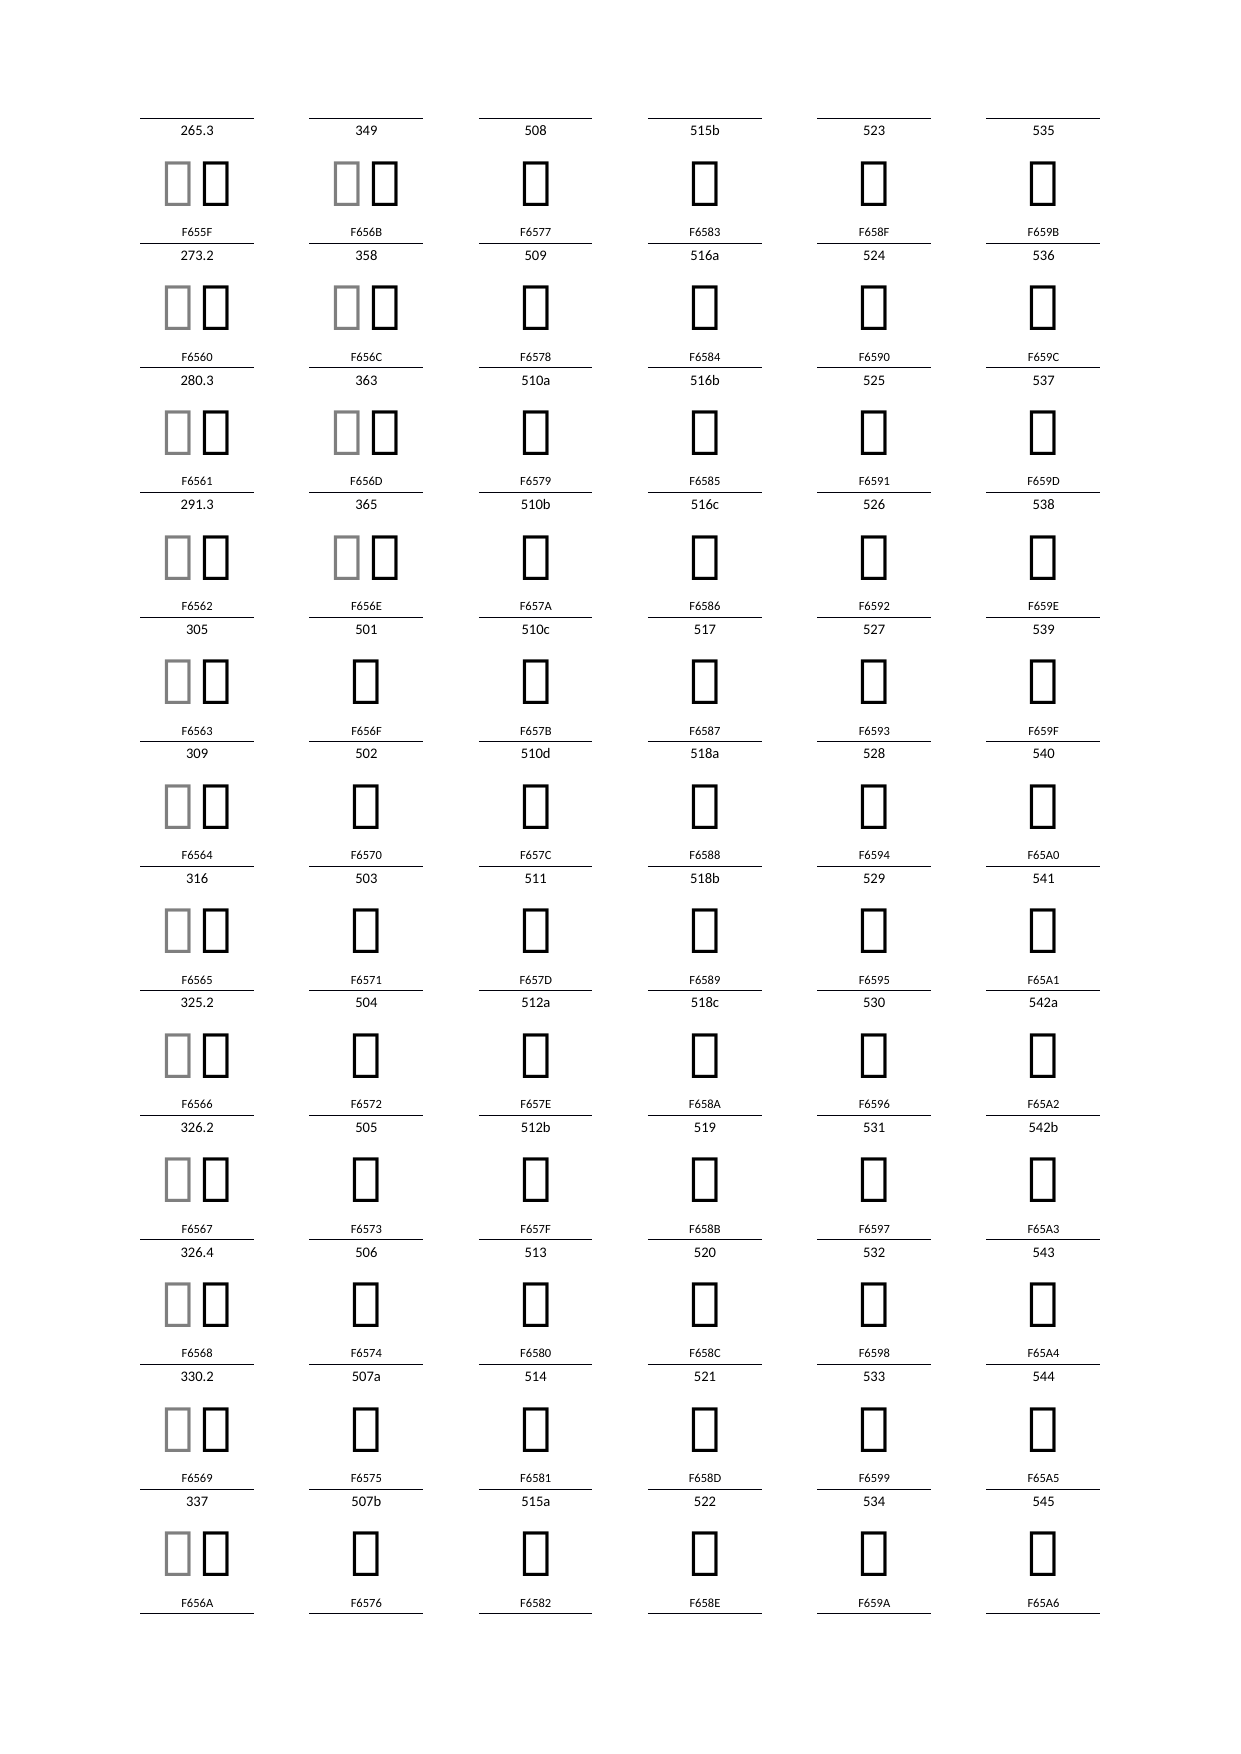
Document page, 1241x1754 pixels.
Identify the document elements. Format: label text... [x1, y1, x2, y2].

table_cell 518b 󶖉 F6589 [648, 867, 762, 990]
table_cell 358 󶡟󶕬 F656C [309, 244, 423, 367]
table_cell 514 󶖁 F6581 [479, 1365, 592, 1488]
table_cell 513 󶖀 F6580 [479, 1240, 592, 1364]
table_cell 515b 󶖃 F6583 [648, 119, 762, 243]
table_cell 538 󶖞 F659E [986, 493, 1100, 616]
table_cell 528 󶖔 F6594 [817, 742, 931, 866]
table_cell 326.2 󶡟󶕧 F6567 [140, 1116, 254, 1239]
table_cell 534 󶖚 F659A [817, 1490, 931, 1613]
table_cell 273.2 󶡟󶕠 F6560 [140, 244, 254, 367]
table_cell 502 󶕰 F6570 [309, 742, 423, 866]
table_cell 525 󶖑 F6591 [817, 368, 931, 492]
table_cell 337 󶡟󶕪 F656A [140, 1490, 254, 1613]
table_cell 507b 󶕶 F6576 [309, 1490, 423, 1613]
table_cell 541 󶖡 F65A1 [986, 867, 1100, 990]
table_cell 539 󶖟 F659F [986, 618, 1100, 741]
table_cell 517 󶖇 F6587 [648, 618, 762, 741]
table_cell 530 󶖖 F6596 [817, 991, 931, 1115]
table_cell 520 󶖌 F658C [648, 1240, 762, 1364]
table_cell 511 󶕽 F657D [479, 867, 592, 990]
table_cell 519 󶖋 F658B [648, 1116, 762, 1239]
table_cell 544 󶖥 F65A5 [986, 1365, 1100, 1488]
table_cell 503 󶕱 F6571 [309, 867, 423, 990]
table_cell 542b 󶖣 F65A3 [986, 1116, 1100, 1239]
table_cell 540 󶖠 F65A0 [986, 742, 1100, 866]
table_cell 529 󶖕 F6595 [817, 867, 931, 990]
table_cell 518c 󶖊 F658A [648, 991, 762, 1115]
table_cell 349 󶡟󶕫 F656B [309, 119, 423, 243]
table_cell 512b 󶕿 F657F [479, 1116, 592, 1239]
table_cell 510c 󶕻 F657B [479, 618, 592, 741]
table_cell 518a 󶖈 F6588 [648, 742, 762, 866]
table_cell 330.2 󶡟󶕩 F6569 [140, 1365, 254, 1488]
table_cell 524 󶖐 F6590 [817, 244, 931, 367]
table_cell 523 󶖏 F658F [817, 119, 931, 243]
table_cell 542a 󶖢 F65A2 [986, 991, 1100, 1115]
table_cell 510a 󶕹 F6579 [479, 368, 592, 492]
table_cell 504 󶕲 F6572 [309, 991, 423, 1115]
table_cell 516c 󶖆 F6586 [648, 493, 762, 616]
table_cell 526 󶖒 F6592 [817, 493, 931, 616]
table_cell 515a 󶖂 F6582 [479, 1490, 592, 1613]
table_cell 363 󶡟󶕭 F656D [309, 368, 423, 492]
table_cell 545 󶖦 F65A6 [986, 1490, 1100, 1613]
table_cell 522 󶖎 F658E [648, 1490, 762, 1613]
table_cell 280.3 󶡟󶕡 F6561 [140, 368, 254, 492]
table_cell 521 󶖍 F658D [648, 1365, 762, 1488]
table_cell 325.2 󶡟󶕦 F6566 [140, 991, 254, 1115]
table_cell 507a 󶕵 F6575 [309, 1365, 423, 1488]
table_cell 510b 󶕺 F657A [479, 493, 592, 616]
table_cell 535 󶖛 F659B [986, 119, 1100, 243]
table_cell 508 󶕷 F6577 [479, 119, 592, 243]
table_cell 291.3 󶡟󶕢 F6562 [140, 493, 254, 616]
table_cell 533 󶖙 F6599 [817, 1365, 931, 1488]
table_cell 506 󶕴 F6574 [309, 1240, 423, 1364]
table_cell 536 󶖜 F659C [986, 244, 1100, 367]
table_cell 531 󶖗 F6597 [817, 1116, 931, 1239]
table_cell 527 󶖓 F6593 [817, 618, 931, 741]
table_cell 532 󶖘 F6598 [817, 1240, 931, 1364]
table_cell 365 󶡟󶕮 F656E [309, 493, 423, 616]
table_cell 309 󶡟󶕤 F6564 [140, 742, 254, 866]
table_cell 509 󶕸 F6578 [479, 244, 592, 367]
table_cell 543 󶖤 F65A4 [986, 1240, 1100, 1364]
table_cell 505 󶕳 F6573 [309, 1116, 423, 1239]
table_cell 537 󶖝 F659D [986, 368, 1100, 492]
table_cell 265.3 󶡟󶕟 F655F [140, 119, 254, 243]
table_cell 510d 󶕼 F657C [479, 742, 592, 866]
table_cell 326.4 󶡟󶕨 F6568 [140, 1240, 254, 1364]
table_cell 316 󶡟󶕥 F6565 [140, 867, 254, 990]
table_cell 512a 󶕾 F657E [479, 991, 592, 1115]
table_cell 305 󶡟󶕣 F6563 [140, 618, 254, 741]
table_cell 501 󶕯 F656F [309, 618, 423, 741]
table_cell 516b 󶖅 F6585 [648, 368, 762, 492]
table_cell 516a 󶖄 F6584 [648, 244, 762, 367]
